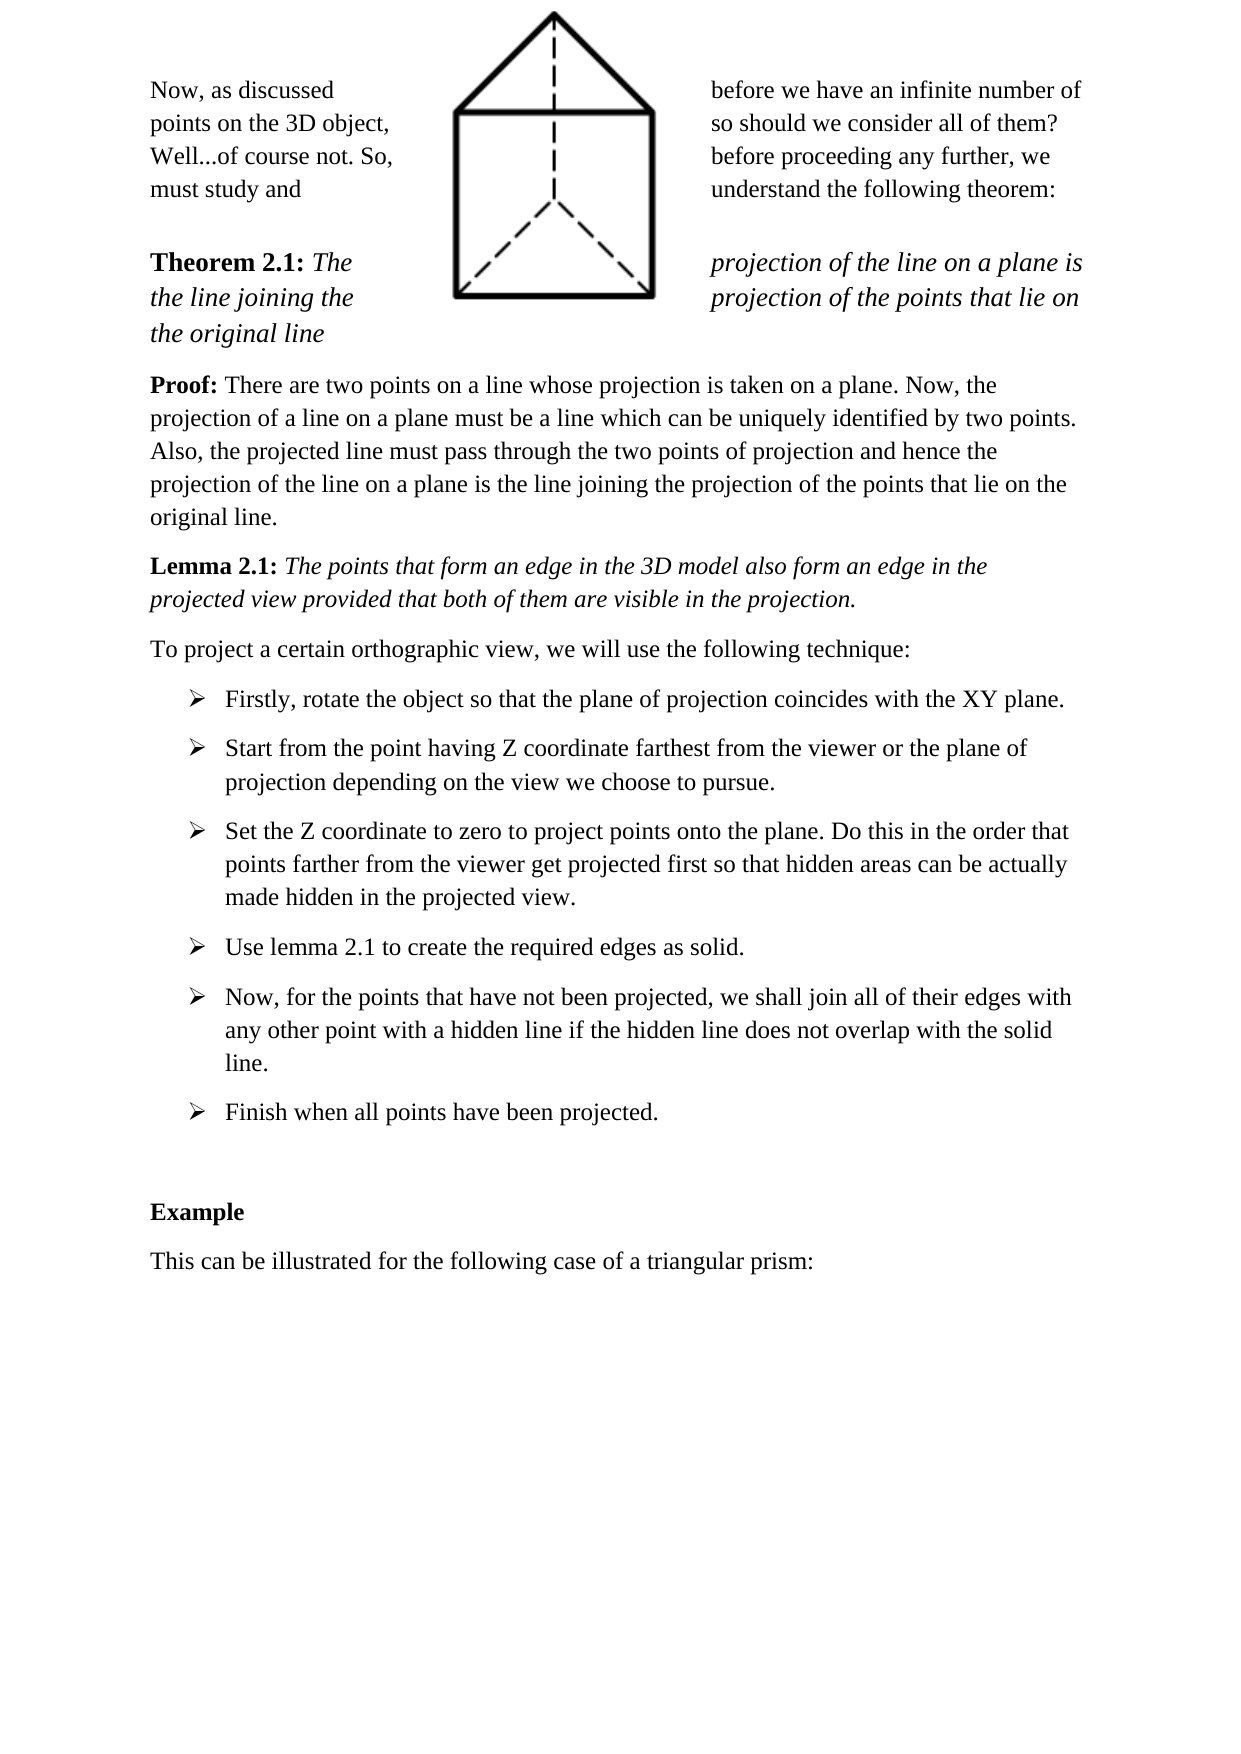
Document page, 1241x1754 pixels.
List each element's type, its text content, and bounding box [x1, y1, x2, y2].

text Example [150, 1197, 1090, 1226]
picture [398, 0, 711, 312]
text Theorem 2.1: The projection of the line on a plane is the line joining the projection of the points that lie on the original line [150, 246, 1090, 348]
list Start from the point having Z coordinate farthest from the viewer or the plane of projection depending on the view we choose to pursue. [187, 733, 1090, 795]
text Now, as discussed before we have an infinite number of points on the 3D object, so should we consider all of them? Well...of course not. So, before proceeding any further, we must study and understand the following theorem: [150, 75, 398, 203]
list Finish when all points have been projected. [187, 1097, 1090, 1126]
text Lemma 2.1: The points that form an edge in the 3D model also form an edge in the projected view provided that both of them are visible in the projection. [150, 551, 1090, 613]
list Now, for the points that have not been projected, we shall join all of their edges with any other point with a hidden line if the hidden line does not overlap with the solid line. [187, 982, 1090, 1076]
list Use lemma 2.1 to create the required edges as solid. [187, 932, 1090, 961]
text To project a certain orthographic view, we will use the following technique: [150, 634, 1090, 663]
text Proof: There are two points on a line whose projection is taken on a plane. Now, the projection of a line on a plane must be a line which can be uniquely identified by two points. Also, the projected line must pass through the two points of projection and hence the projection of the line on a plane is the line joining the projection of the points that lie on the original line. [150, 370, 1090, 531]
list Firstly, rotate the object so that the plane of projection coincides with the XY plane. [187, 684, 1090, 713]
text This can be illustrated for the following case of a triangular prism: [150, 1246, 1090, 1275]
text Now, as discussed before we have an infinite number of points on the 3D object, so should we consider all of them? Well...of course not. So, before proceeding any further, we must study and understand the following theorem: [711, 75, 1090, 203]
list Set the Z coordinate to zero to project points onto the plane. Do this in the order that points farther from the viewer get projected first so that hidden areas can be actually made hidden in the projected view. [187, 816, 1090, 911]
